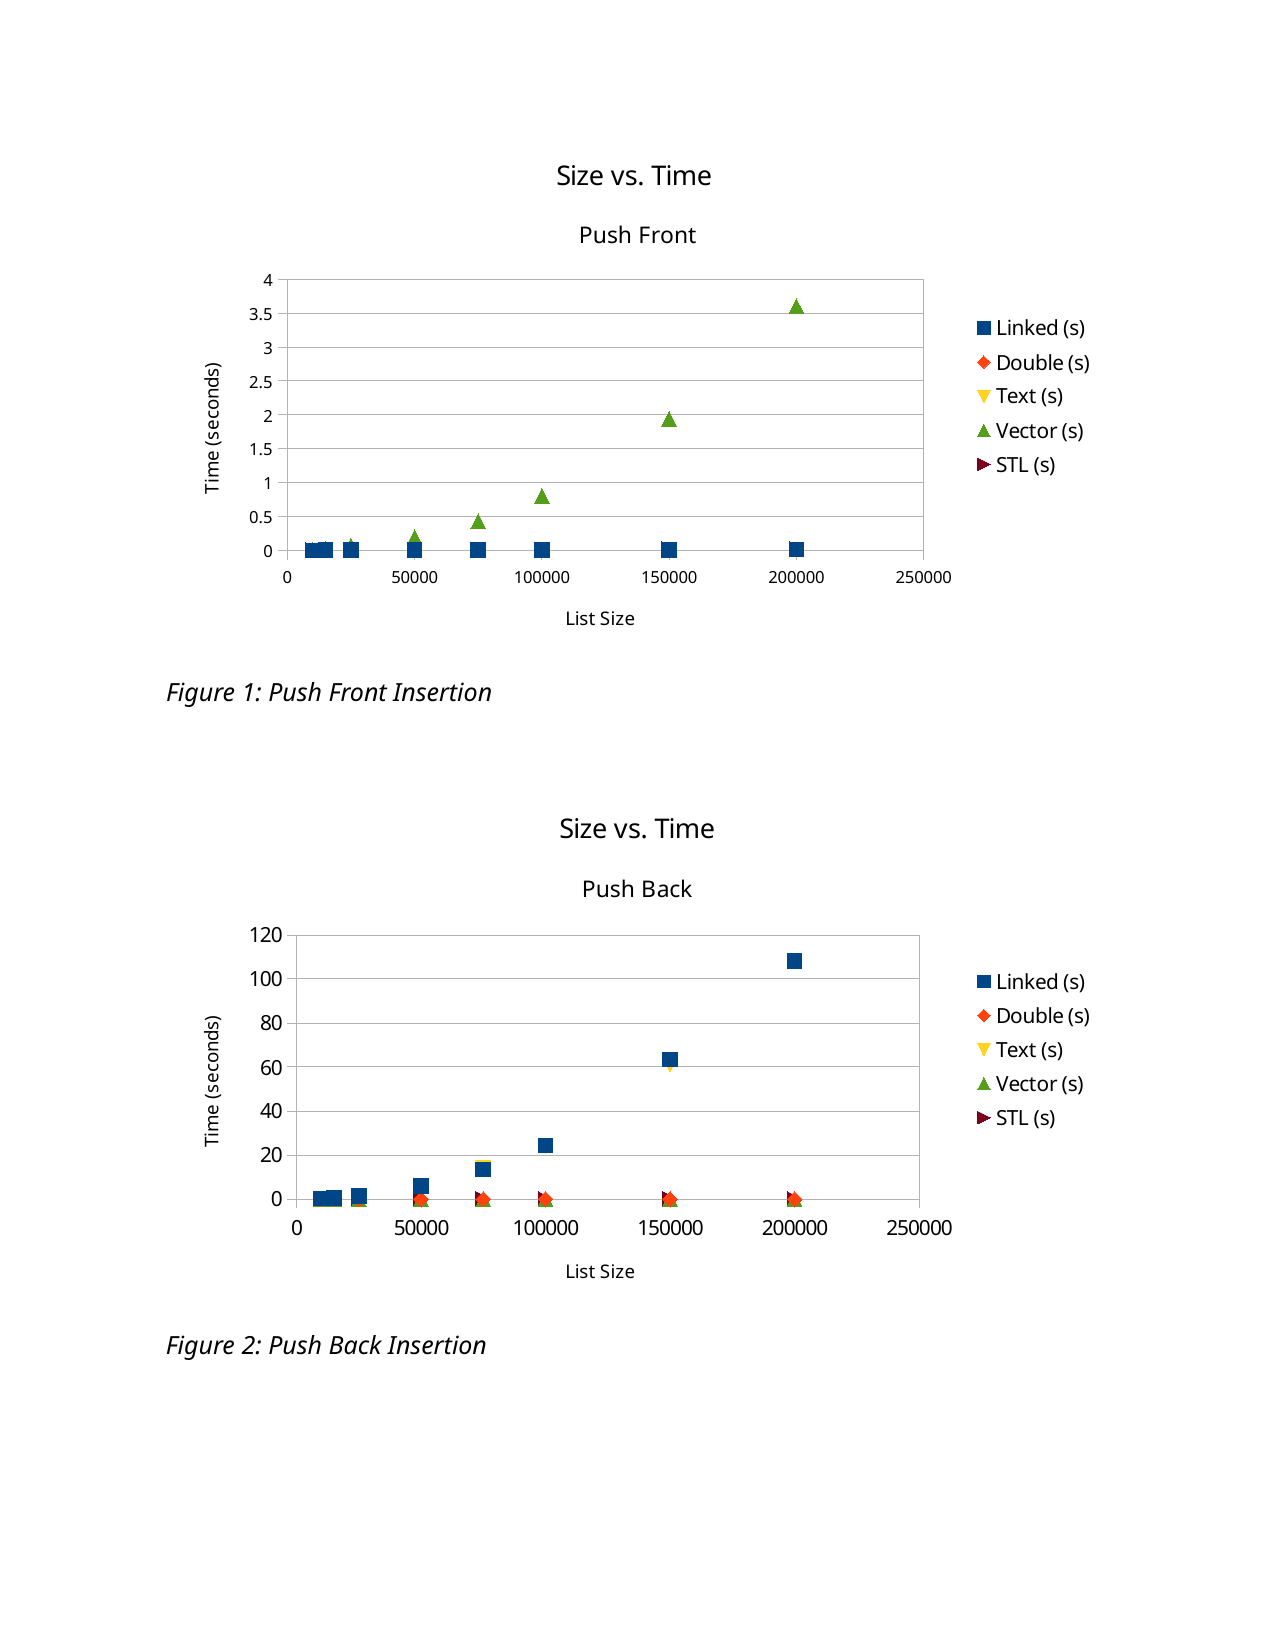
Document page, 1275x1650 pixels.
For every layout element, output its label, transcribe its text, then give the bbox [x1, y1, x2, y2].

text Figure 2: Push Back Insertion [166, 1316, 1109, 1362]
text Figure 1: Push Front Insertion [166, 662, 1109, 709]
